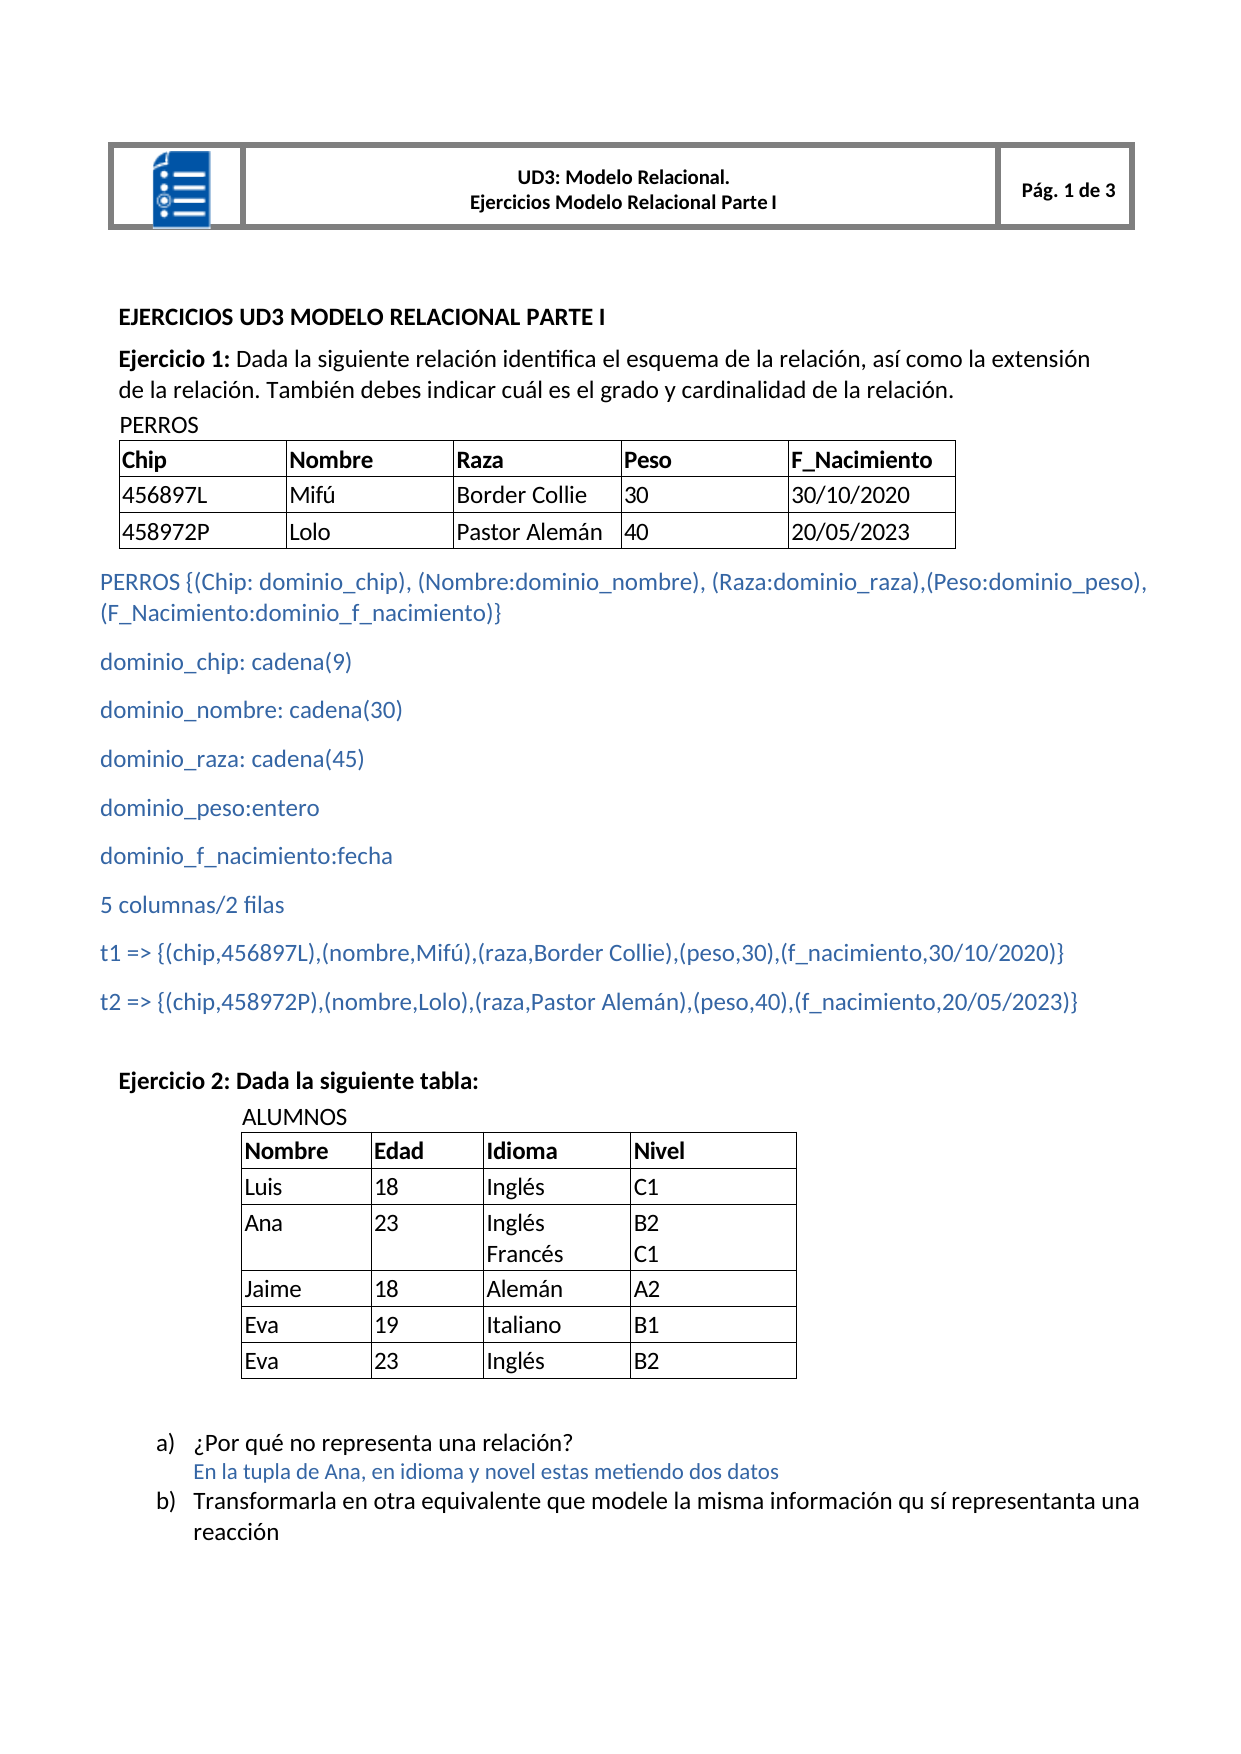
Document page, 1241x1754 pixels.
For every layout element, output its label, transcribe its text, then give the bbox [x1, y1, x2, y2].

text Ejercicio 1: Dada la siguiente relación identifica el esquema de la relación, así como la extensión de la relación. También debes indicar cuál es el grado y cardinalidad de la relación. [118, 343, 1120, 404]
table_cell F_Nacimiento [789, 441, 955, 476]
subtitle Ejercicio 2: Dada la siguiente tabla: [118, 1065, 1148, 1096]
table_cell 40 [622, 513, 788, 548]
table_cell Nombre [242, 1133, 371, 1168]
table_cell Eva [242, 1343, 371, 1378]
table_header PERROS [119, 415, 956, 440]
table_cell B2 C1 [631, 1205, 796, 1270]
table_cell Luis [242, 1169, 371, 1203]
table_cell Inglés [484, 1343, 630, 1378]
table_cell Inglés [484, 1169, 630, 1203]
table_cell B2 [631, 1343, 796, 1378]
text dominio_peso:entero [100, 792, 1148, 822]
table_cell Inglés Francés [484, 1205, 630, 1270]
table_cell Italiano [484, 1307, 630, 1342]
list ¿Por qué no representa una relación? [156, 1427, 1148, 1457]
table_cell Alemán [484, 1271, 630, 1306]
table_cell Raza [454, 441, 621, 476]
table_cell Eva [242, 1307, 371, 1342]
table_cell Jaime [242, 1271, 371, 1306]
table_header ALUMNOS [241, 1107, 796, 1132]
table_cell 20/05/2023 [789, 513, 955, 548]
table_cell B1 [631, 1307, 796, 1342]
table_cell Edad [372, 1133, 483, 1168]
table_cell Idioma [484, 1133, 630, 1168]
table_cell 23 [372, 1205, 483, 1270]
subtitle EJERCICIOS UD3 MODELO RELACIONAL PARTE I [118, 301, 1148, 331]
table_cell Pastor Alemán [454, 513, 621, 548]
text t1 => {(chip,456897L),(nombre,Mifú),(raza,Border Collie),(peso,30),(f_nacimiento,30/10/2020)} [100, 938, 1148, 968]
table_cell Mifú [287, 477, 453, 512]
table_cell Chip [120, 441, 286, 476]
list Transformarla en otra equivalente que modele la misma información qu sí representanta una reacción [156, 1486, 1148, 1547]
table_cell 19 [372, 1307, 483, 1342]
table_cell Ana [242, 1205, 371, 1270]
table_cell Nivel [631, 1133, 796, 1168]
table_cell Lolo [287, 513, 453, 548]
table_cell 458972P [120, 513, 286, 548]
table_cell C1 [631, 1169, 796, 1203]
table_cell 23 [372, 1343, 483, 1378]
text dominio_nombre: cadena(30) [100, 694, 1148, 725]
text dominio_chip: cadena(9) [100, 646, 1148, 676]
table_cell Peso [622, 441, 788, 476]
table_cell Border Collie [454, 477, 621, 512]
table_cell 30/10/2020 [789, 477, 955, 512]
text dominio_raza: cadena(45) [100, 743, 1148, 773]
table_cell 18 [372, 1169, 483, 1203]
list En la tupla de Ana, en idioma y novel estas metiendo dos datos [156, 1457, 1148, 1486]
text dominio_f_nacimiento:fecha [100, 840, 1148, 871]
text PERROS {(Chip: dominio_chip), (Nombre:dominio_nombre), (Raza:dominio_raza),(Peso:dominio_peso), (F_Nacimiento:dominio_f_nacimiento)} [100, 567, 1148, 628]
picture [152, 151, 211, 229]
table_cell 18 [372, 1271, 483, 1306]
table_cell A2 [631, 1271, 796, 1306]
table_cell 456897L [120, 477, 286, 512]
text t2 => {(chip,458972P),(nombre,Lolo),(raza,Pastor Alemán),(peso,40),(f_nacimiento,20/05/2023)} [100, 986, 1148, 1017]
table_cell Nombre [287, 441, 453, 476]
text 5 columnas/2 filas [100, 889, 1148, 919]
table_cell 30 [622, 477, 788, 512]
